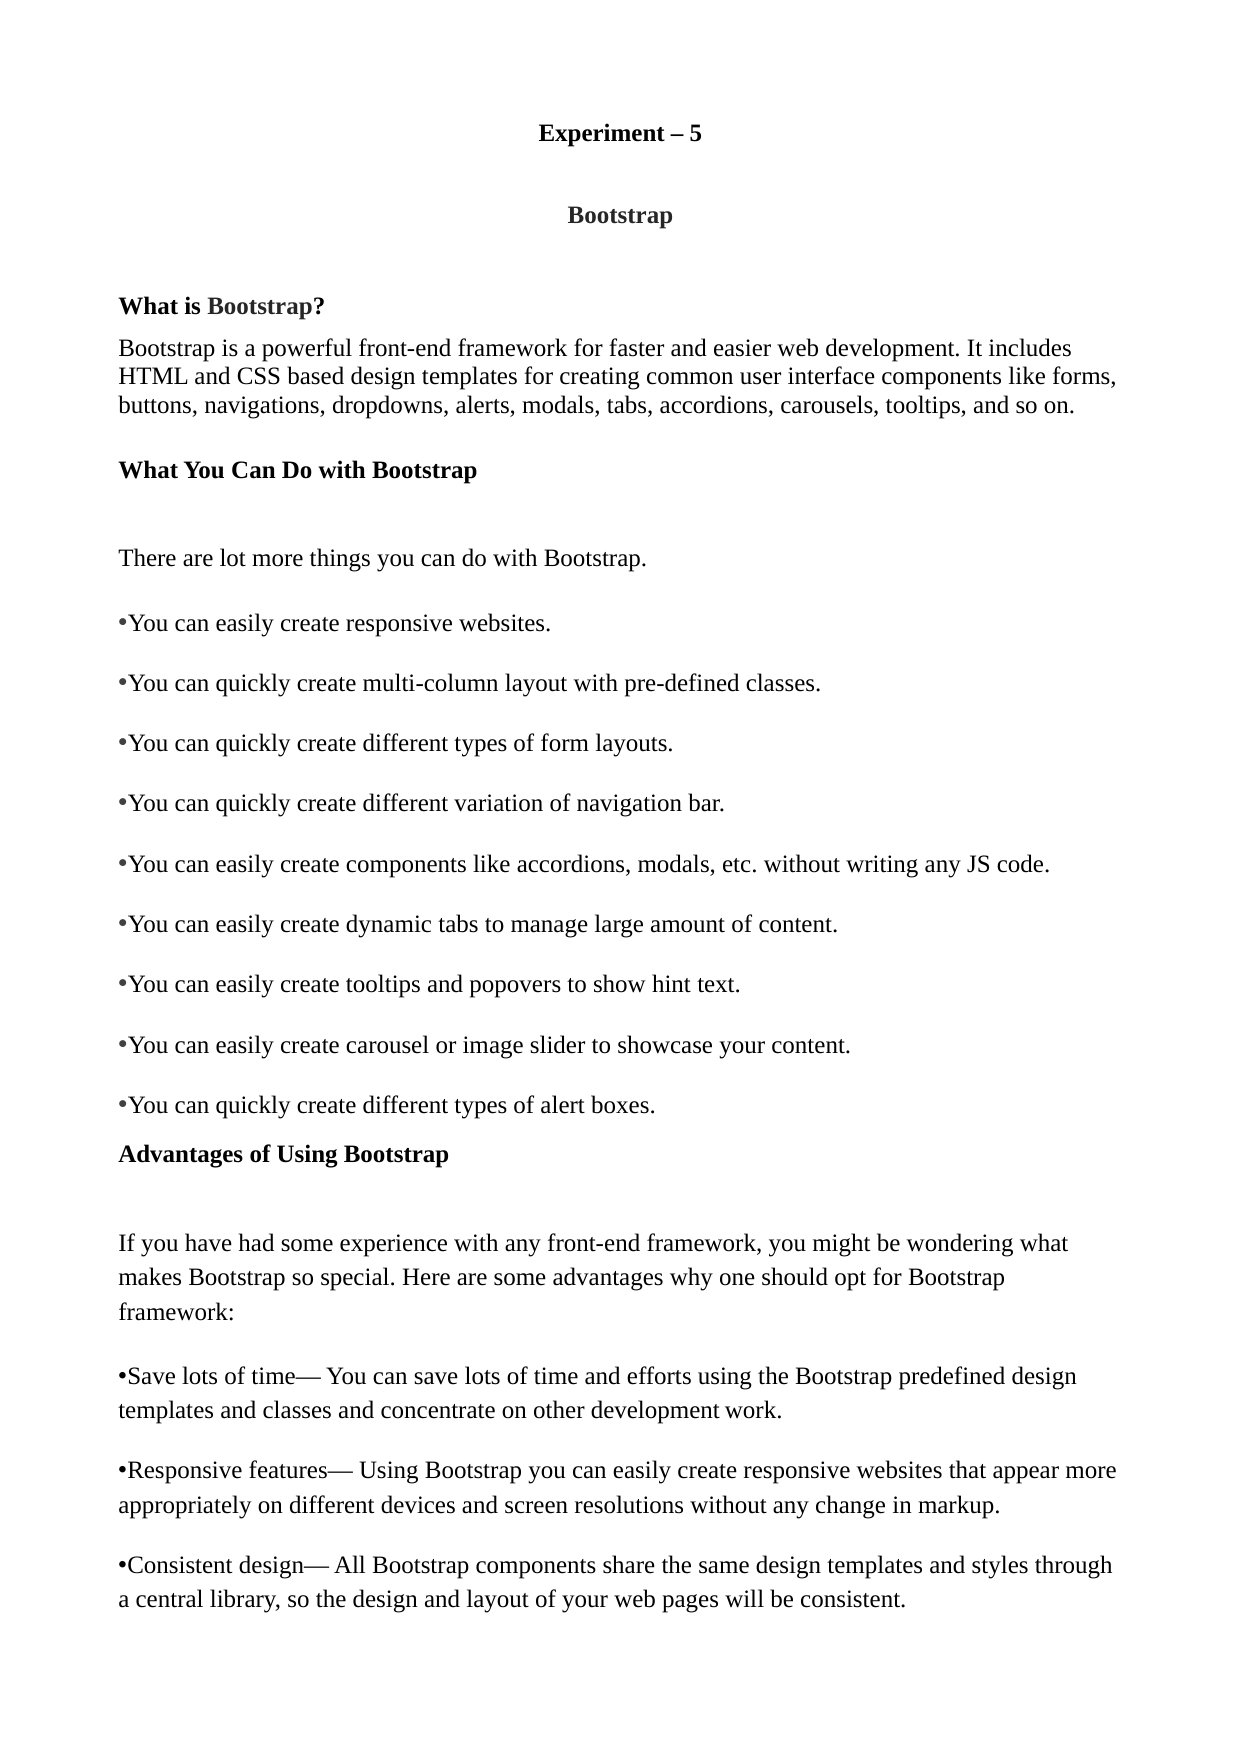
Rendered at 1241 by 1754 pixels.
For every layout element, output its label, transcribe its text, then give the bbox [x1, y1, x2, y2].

list You can easily create components like accordions, modals, etc. without writing any JS code. [118, 849, 1122, 878]
list You can quickly create multi-column layout with pre-defined classes. [118, 668, 1122, 697]
text Bootstrap is a powerful front-end framework for faster and easier web development. It includes HTML and CSS based design templates for creating common user interface components like forms, buttons, navigations, dropdowns, alerts, modals, tabs, accordions, carousels, tooltips, and so on. [118, 333, 1122, 419]
list You can easily create responsive websites. [118, 608, 1122, 637]
subtitle What is Bootstrap? [118, 291, 1122, 320]
text If you have had some experience with any front-end framework, you might be wondering what makes Bootstrap so special. Here are some advantages why one should opt for Bootstrap framework: [118, 1228, 1122, 1326]
list Responsive features— Using Bootstrap you can easily create responsive websites that appear more appropriately on different devices and screen resolutions without any change in markup. [118, 1455, 1122, 1519]
list You can easily create tooltips and popovers to show hint text. [118, 969, 1122, 998]
subtitle Advantages of Using Bootstrap [118, 1139, 1122, 1168]
text Experiment – 5 [118, 118, 1122, 147]
list You can quickly create different types of form layouts. [118, 728, 1122, 757]
list You can quickly create different types of alert boxes. [118, 1090, 1122, 1119]
list Consistent design— All Bootstrap components share the same design templates and styles through a central library, so the design and layout of your web pages will be consistent. [118, 1550, 1122, 1613]
subtitle Bootstrap [118, 201, 1122, 229]
list You can easily create dynamic tabs to manage large amount of content. [118, 909, 1122, 938]
list You can easily create carousel or image slider to showcase your content. [118, 1030, 1122, 1059]
list You can quickly create different variation of navigation bar. [118, 788, 1122, 818]
text There are lot more things you can do with Bootstrap. [118, 543, 1122, 572]
list Save lots of time— You can save lots of time and efforts using the Bootstrap predefined design templates and classes and concentrate on other development work. [118, 1361, 1122, 1424]
subtitle What You Can Do with Bootstrap [118, 455, 1122, 484]
